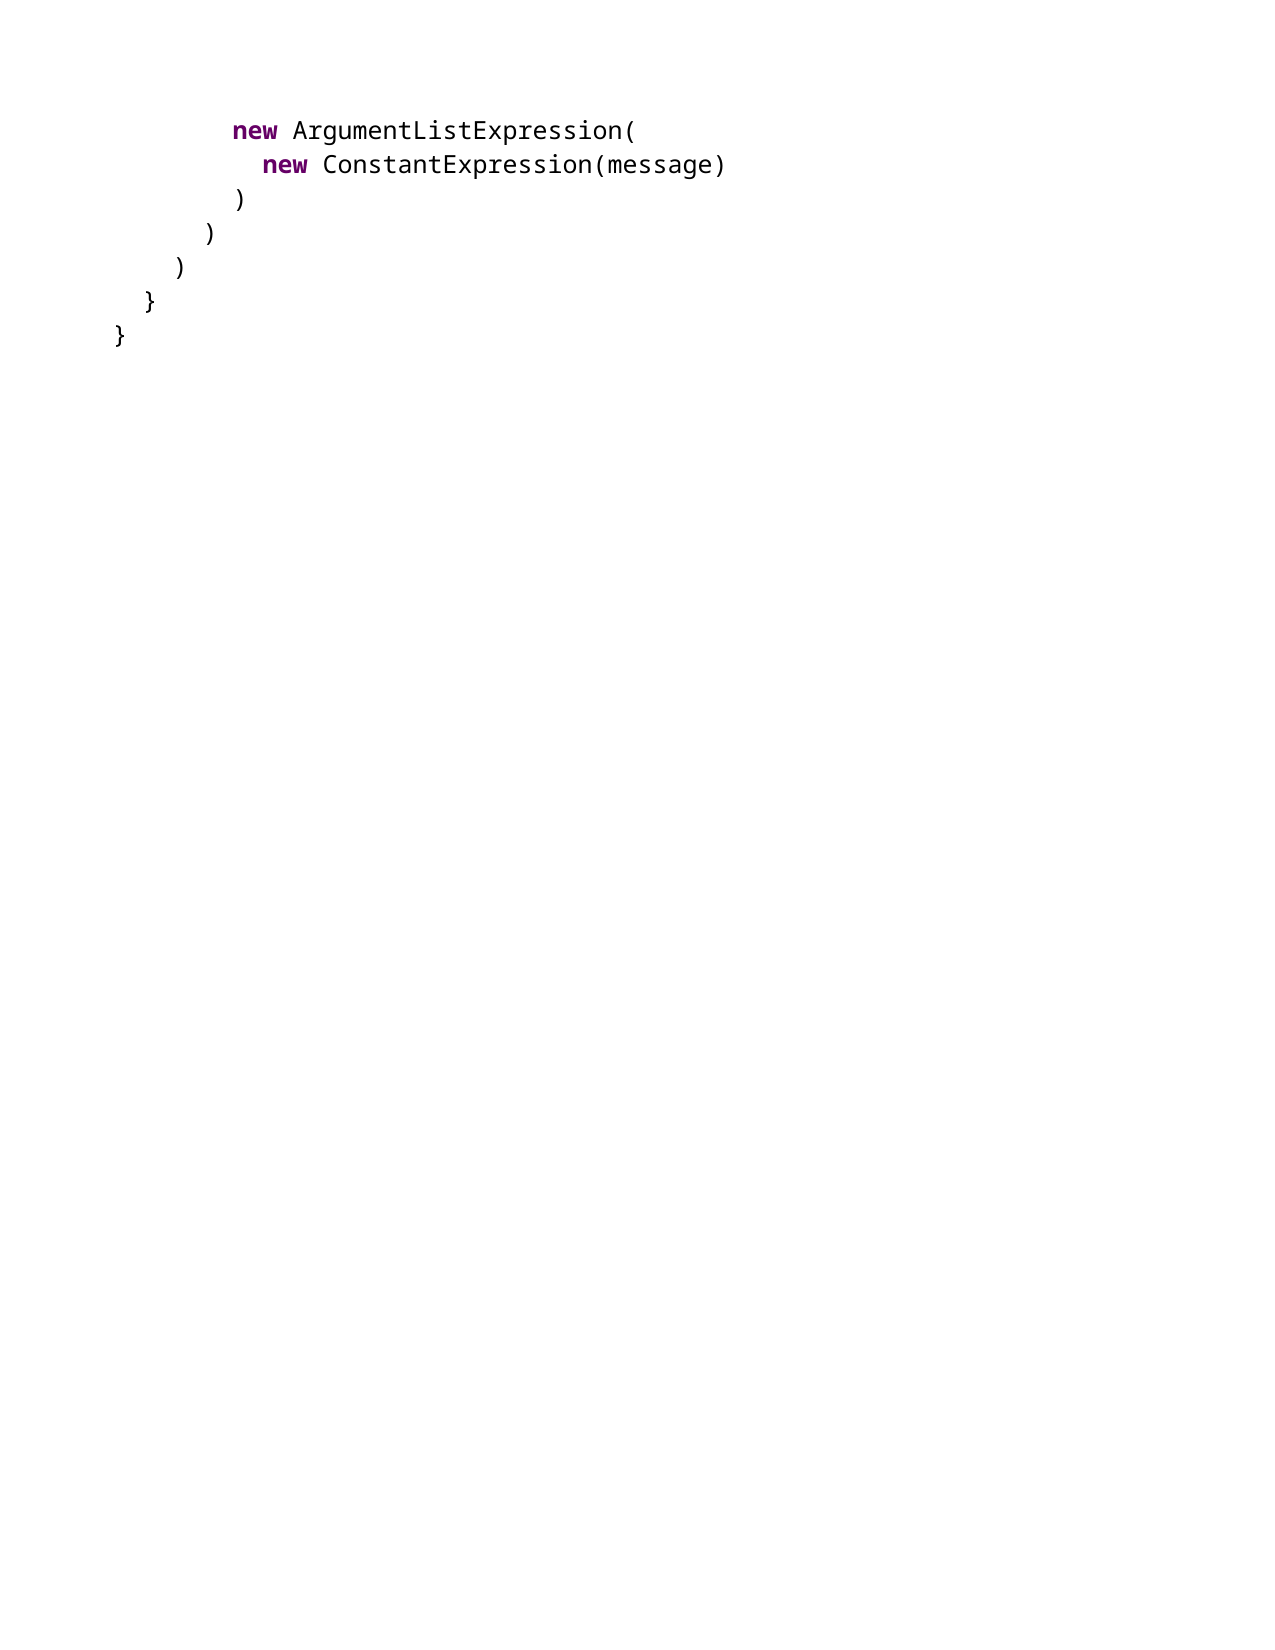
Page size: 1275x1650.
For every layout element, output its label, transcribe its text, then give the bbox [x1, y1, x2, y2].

text ) [112, 215, 1162, 249]
text ) [112, 249, 1162, 283]
text ) [112, 181, 1162, 215]
text new ArgumentListExpression( [112, 112, 1162, 147]
text } [112, 283, 1162, 317]
text } [112, 317, 1162, 351]
text new ConstantExpression(message) [112, 147, 1162, 181]
